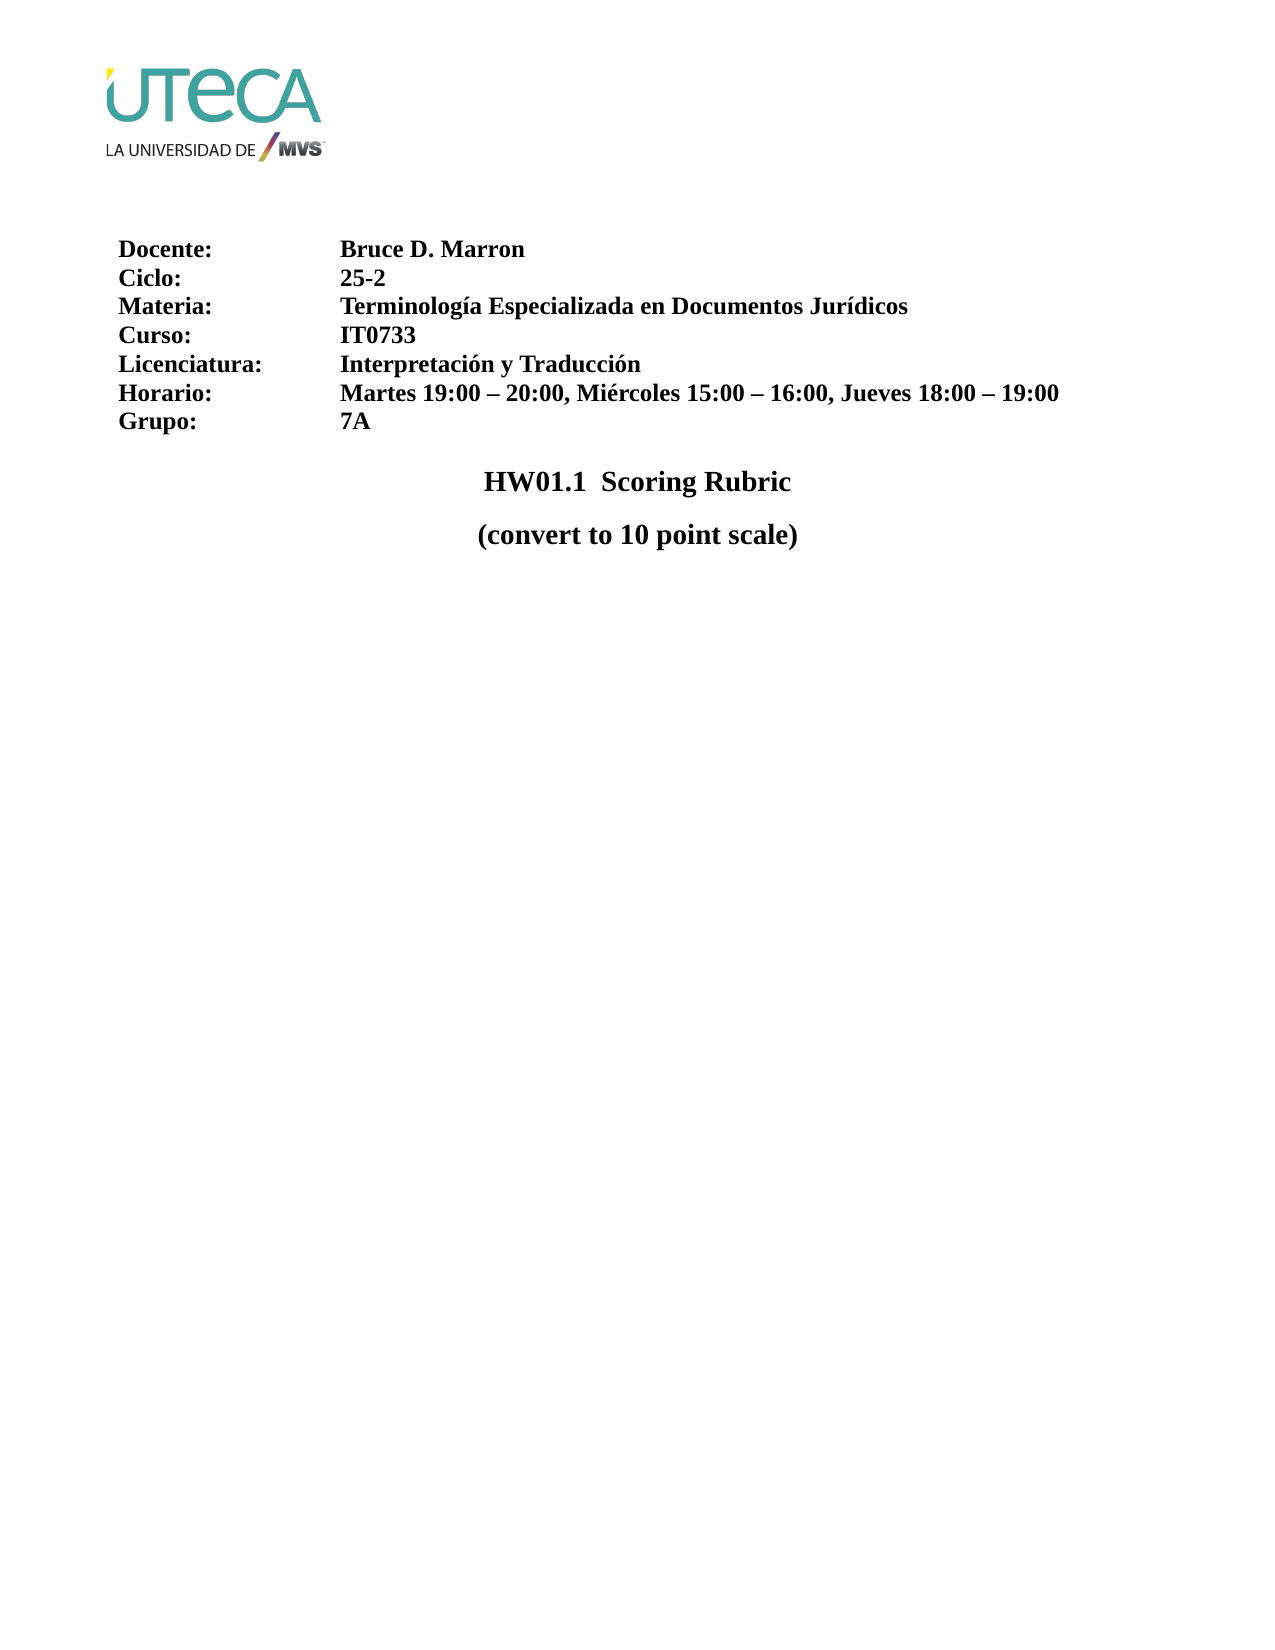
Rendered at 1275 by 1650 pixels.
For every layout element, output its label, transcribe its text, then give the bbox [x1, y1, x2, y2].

picture [104, 64, 328, 166]
text Horario: Martes 19:00 – 20:00, Miércoles 15:00 – 16:00, Jueves 18:00 – 19:00 [118, 378, 1157, 406]
text Curso: IT0733 [118, 320, 1157, 349]
text HW01.1 Scoring Rubric [118, 464, 1157, 497]
text Ciclo: 25-2 [118, 263, 1157, 291]
text (convert to 10 point scale) [118, 517, 1157, 551]
text Docente: Bruce D. Marron [118, 234, 1157, 263]
text Licenciatura: Interpretación y Traducción [118, 349, 1157, 378]
text Materia: Terminología Especializada en Documentos Jurídicos [118, 291, 1157, 320]
text Grupo: 7A [118, 406, 1157, 435]
